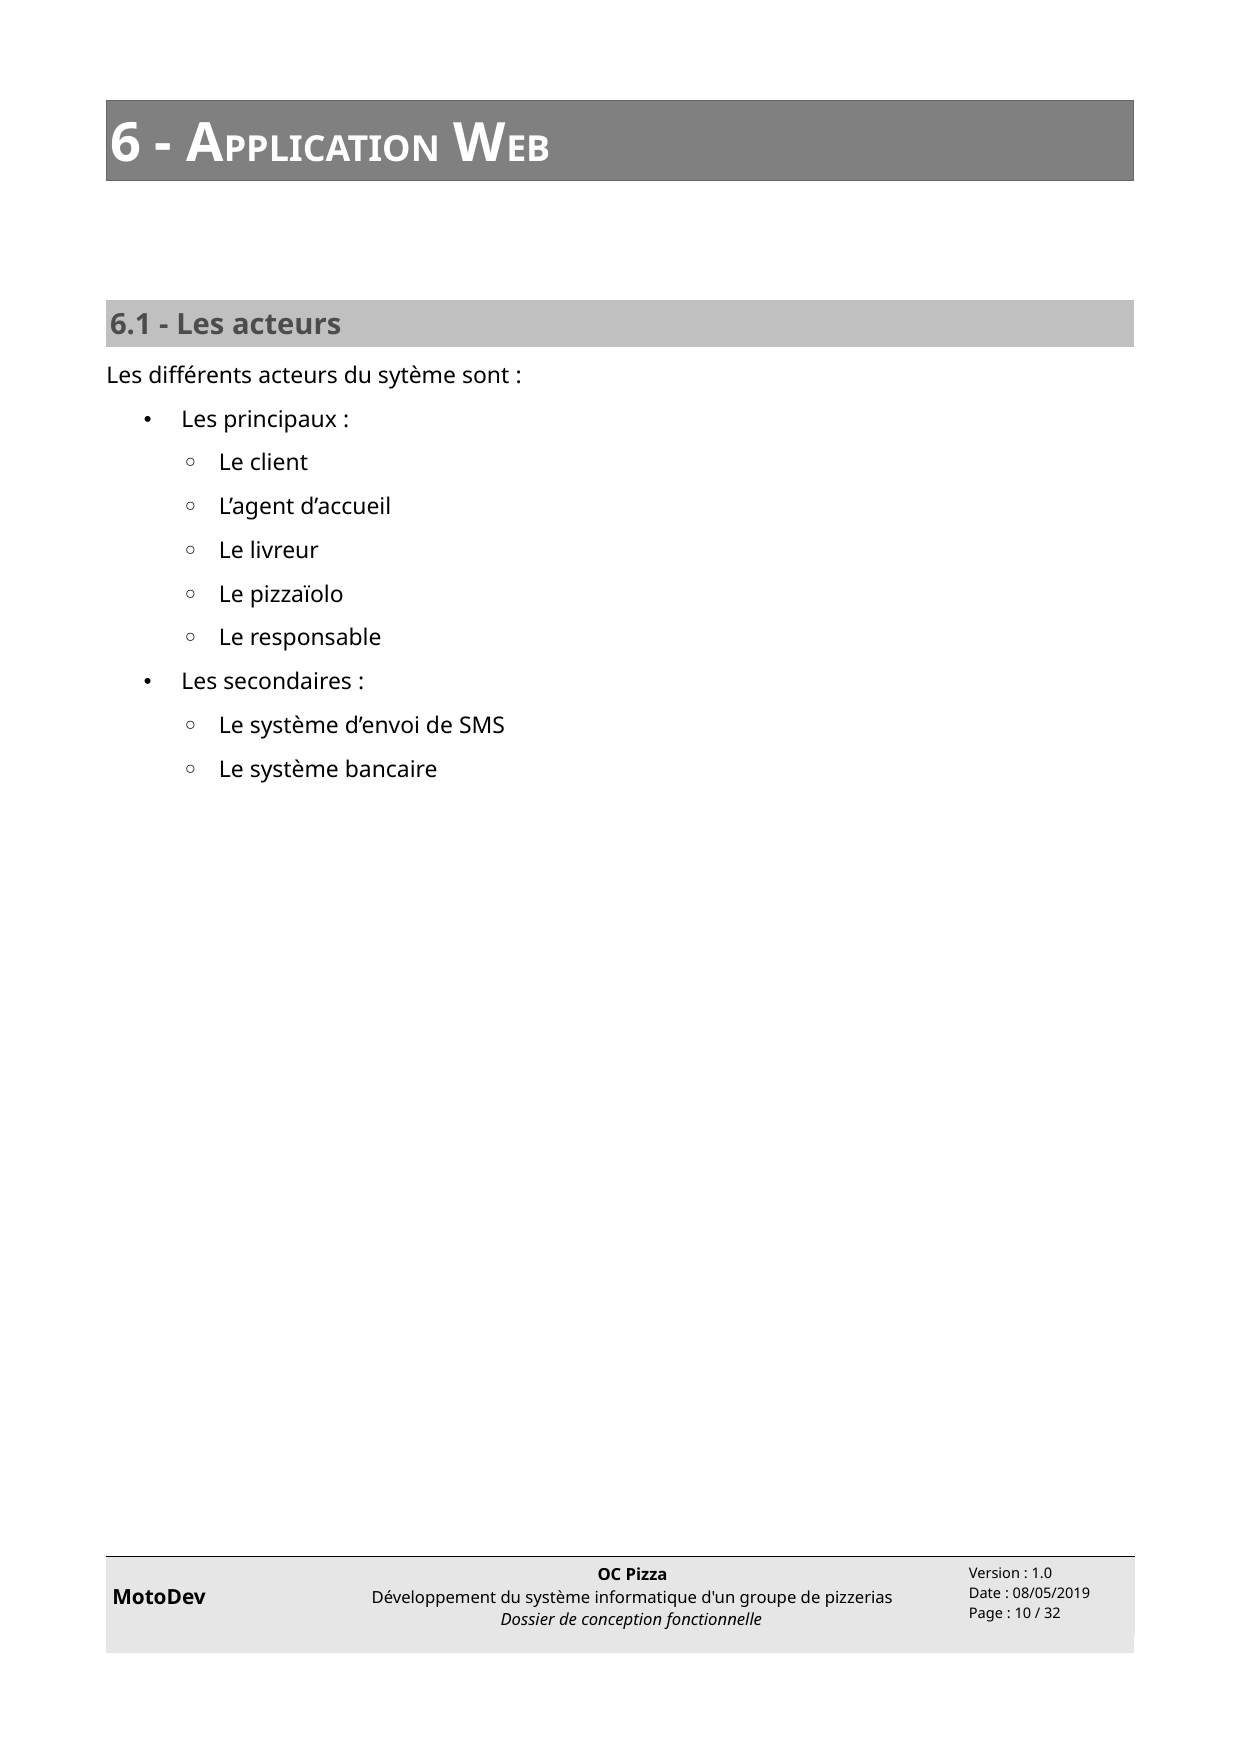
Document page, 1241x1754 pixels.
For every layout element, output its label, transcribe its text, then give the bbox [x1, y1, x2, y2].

subtitle Les acteurs [107, 301, 1133, 346]
list Les secondaires : [144, 665, 1134, 696]
list Le client [181, 446, 1134, 477]
subtitle Application Web [107, 101, 1133, 180]
list Le responsable [181, 621, 1134, 652]
list L’agent d’accueil [181, 490, 1134, 521]
list Le système d’envoi de SMS [181, 709, 1134, 740]
list Le pizzaïolo [181, 577, 1134, 609]
list Le système bancaire [181, 752, 1134, 784]
list Les principaux : [144, 402, 1134, 434]
list Le livreur [181, 534, 1134, 565]
text Les différents acteurs du sytème sont : [106, 359, 1134, 390]
